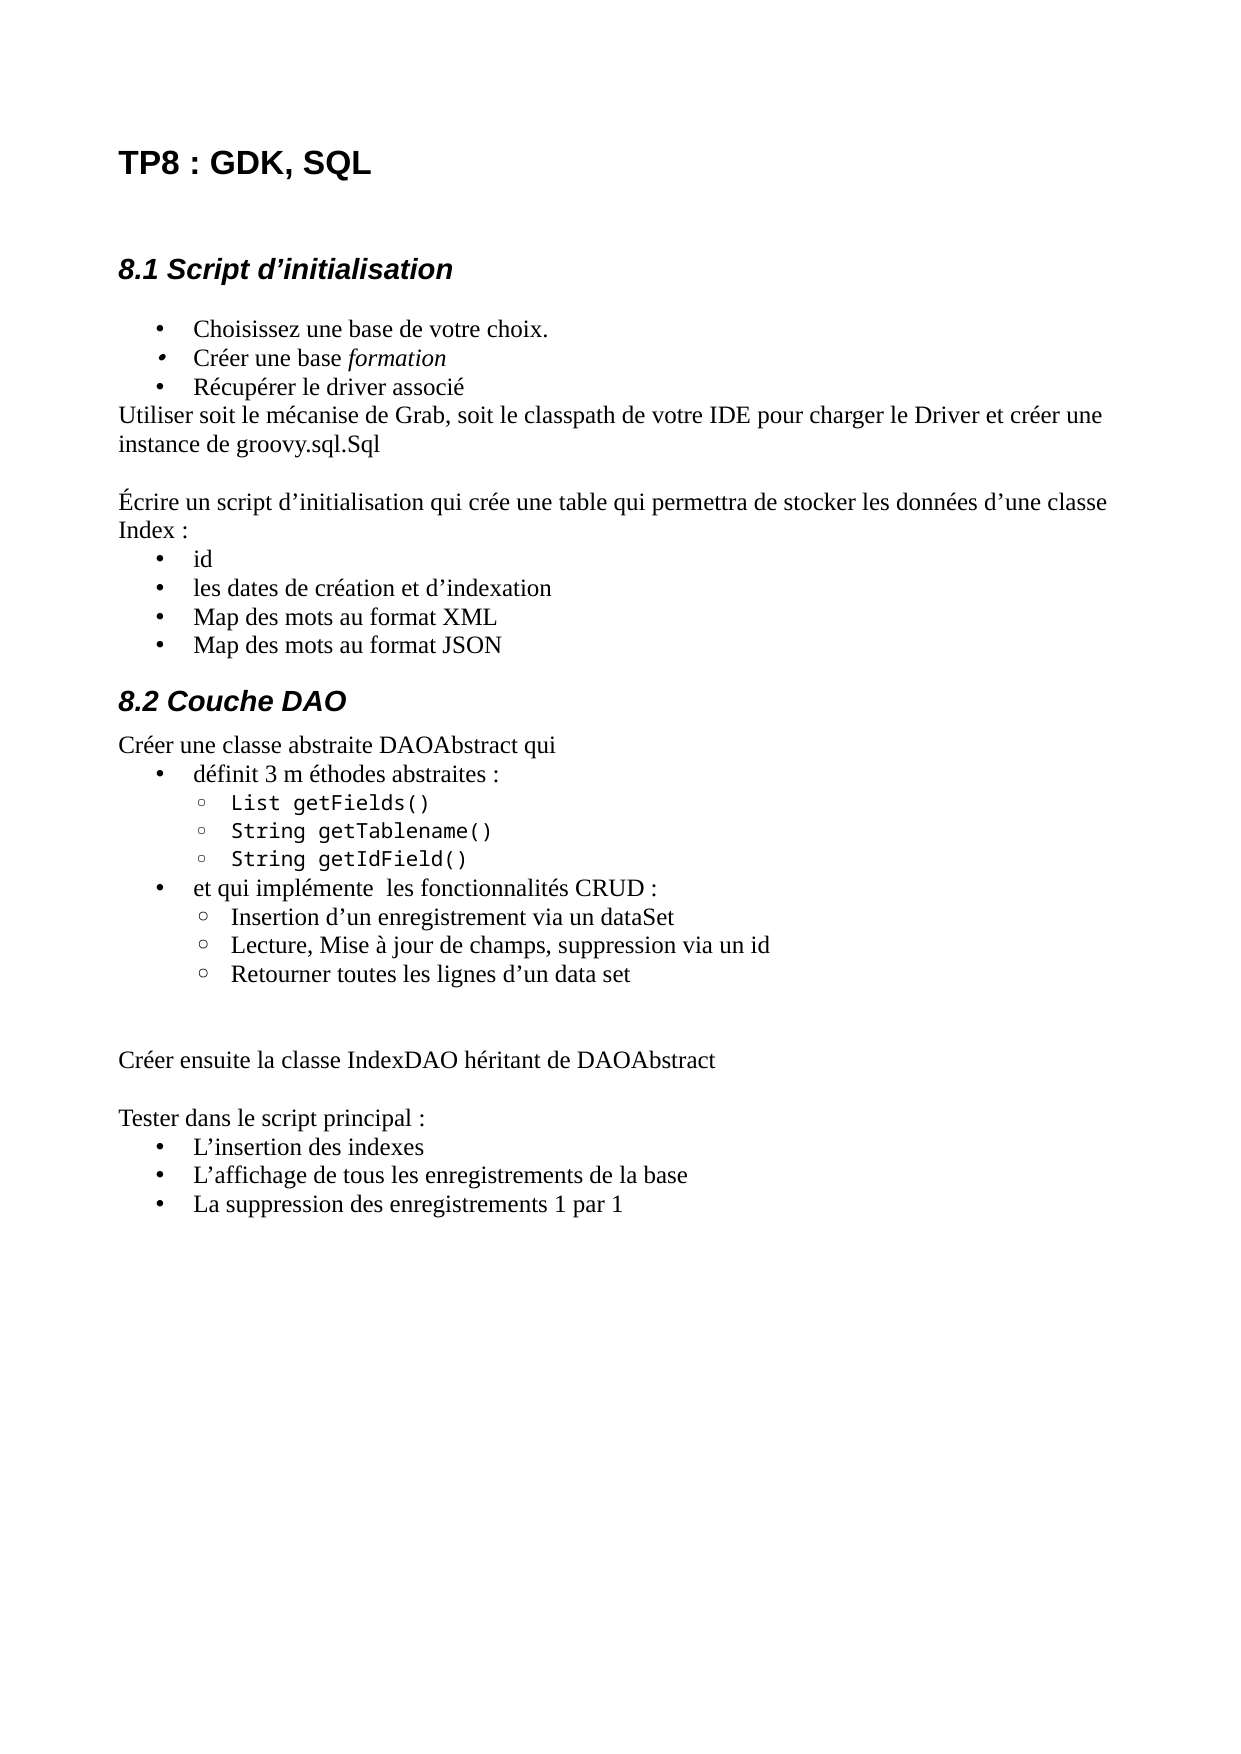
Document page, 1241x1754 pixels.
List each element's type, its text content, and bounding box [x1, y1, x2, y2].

text Tester dans le script principal : [118, 1103, 1122, 1132]
list List getFields() [193, 788, 1122, 816]
list L’insertion des indexes [156, 1132, 1122, 1160]
list String getIdField() [193, 844, 1122, 873]
list id [156, 544, 1122, 573]
list La suppression des enregistrements 1 par 1 [156, 1189, 1122, 1218]
subtitle 8.2 Couche DAO [118, 684, 1122, 718]
list Créer une base formation [156, 343, 1122, 372]
text 8.1 Script d’initialisation [118, 252, 1122, 285]
list Retourner toutes les lignes d’un data set [193, 959, 1122, 988]
list Map des mots au format JSON [156, 630, 1122, 659]
list Choisissez une base de votre choix. [156, 314, 1122, 343]
text Écrire un script d’initialisation qui crée une table qui permettra de stocker les données d’une classe Index : [118, 487, 1122, 544]
text Créer une classe abstraite DAOAbstract qui [118, 730, 1122, 759]
list Lecture, Mise à jour de champs, suppression via un id [193, 930, 1122, 959]
list L’affichage de tous les enregistrements de la base [156, 1160, 1122, 1189]
subtitle TP8 : GDK, SQL [118, 143, 1122, 182]
list Récupérer le driver associé [156, 372, 1122, 400]
list et qui implémente les fonctionnalités CRUD : [156, 873, 1122, 902]
list Map des mots au format XML [156, 602, 1122, 630]
text Utiliser soit le mécanise de Grab, soit le classpath de votre IDE pour charger le Driver et créer une instance de groovy.sql.Sql [118, 400, 1122, 458]
list Insertion d’un enregistrement via un dataSet [193, 902, 1122, 930]
list les dates de création et d’indexation [156, 573, 1122, 602]
text Créer ensuite la classe IndexDAO héritant de DAOAbstract [118, 1045, 1122, 1074]
list définit 3 m éthodes abstraites : [156, 759, 1122, 788]
list String getTablename() [193, 816, 1122, 844]
